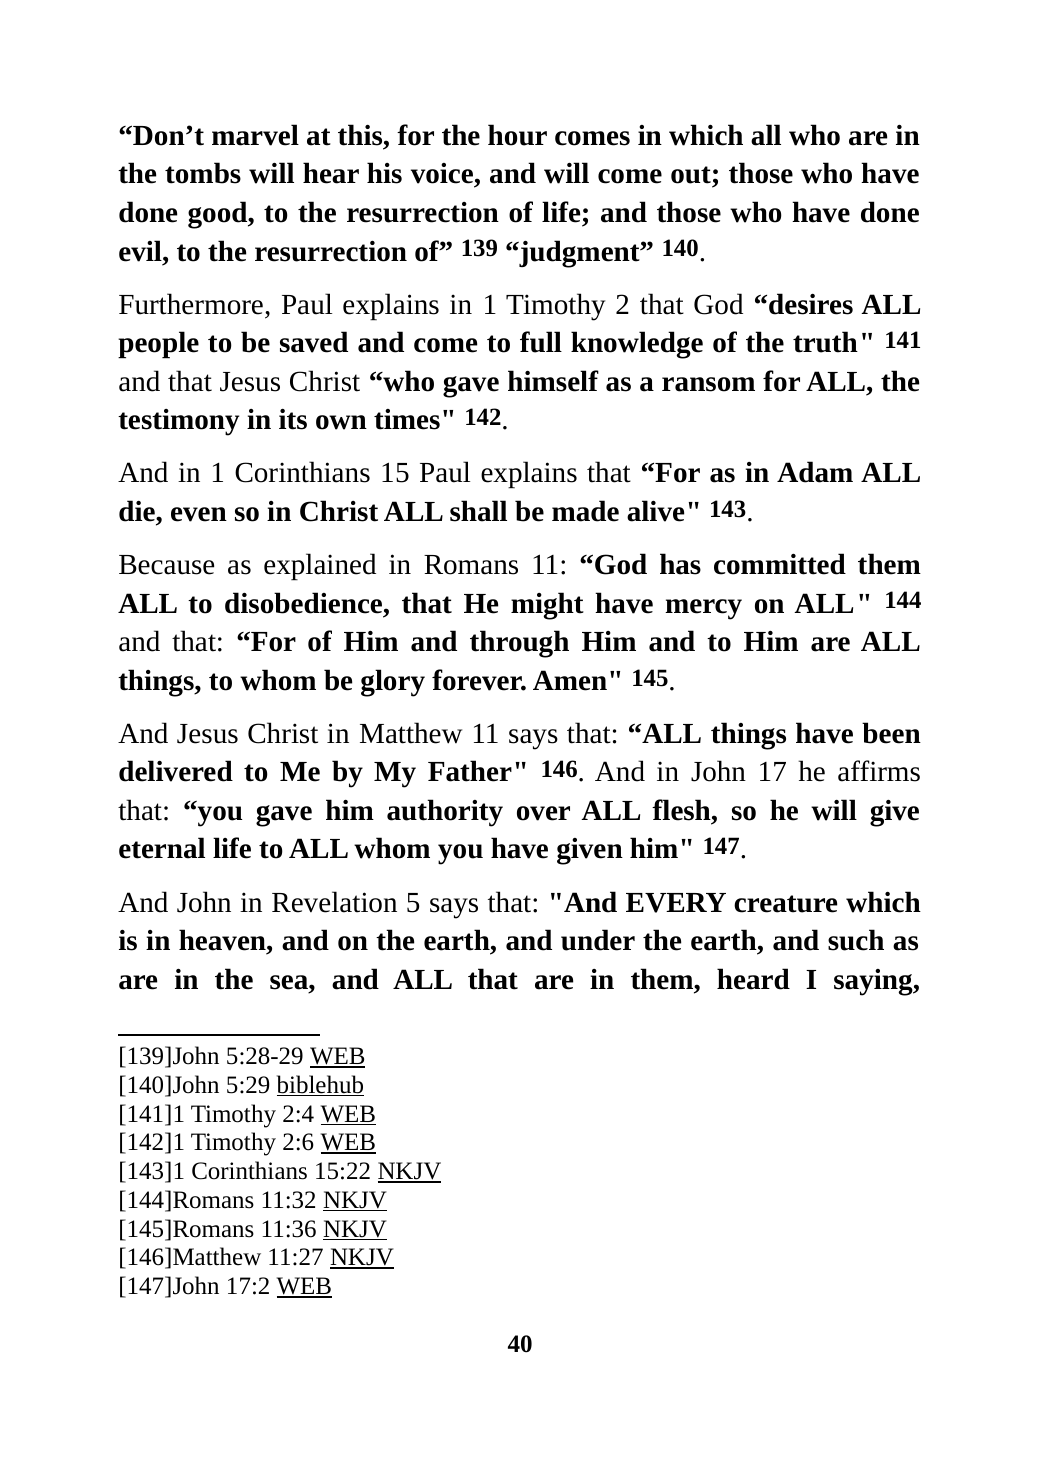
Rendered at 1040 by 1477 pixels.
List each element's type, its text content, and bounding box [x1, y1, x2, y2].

text Romans 11:36 NKJV [118, 1214, 921, 1242]
text Because as explained in Romans 11: “God has committed them ALL to disobedience, that He might have mercy on ALL" and that: “For of Him and through Him and to Him are ALL things, to whom be glory forever. Amen" . [118, 547, 921, 696]
text John 5:28-29 WEB [118, 1041, 921, 1070]
text Romans 11:32 NKJV [118, 1185, 921, 1214]
text And John in Revelation 5 says that: "And EVERY creature which is in heaven, and on the earth, and under the earth, and such as are in the sea, and ALL that are in them, heard I saying, [118, 885, 921, 995]
text 1 Timothy 2:6 WEB [118, 1127, 921, 1156]
text John 17:2 WEB [118, 1271, 921, 1300]
text 1 Corinthians 15:22 NKJV [118, 1156, 921, 1185]
text And in 1 Corinthians 15 Paul explains that “For as in Adam ALL die, even so in Christ ALL shall be made alive" . [118, 456, 921, 528]
text Furthermore, Paul explains in 1 Timothy 2 that God “desires ALL people to be saved and come to full knowledge of the truth" and that Jesus Christ “who gave himself as a ransom for ALL, the testimony in its own times" . [118, 287, 921, 436]
text Matthew 11:27 NKJV [118, 1242, 921, 1271]
text “Don’t marvel at this, for the hour comes in which all who are in the tombs will hear his voice, and will come out; those who have done good, to the resurrection of life; and those who have done evil, to the resurrection of” “judgment” . [118, 118, 921, 267]
text And Jesus Christ in Matthew 11 says that: “ALL things have been delivered to Me by My Father" . And in John 17 he affirms that: “you gave him authority over ALL flesh, so he will give eternal life to ALL whom you have given him" . [118, 716, 921, 865]
text John 5:29 biblehub [118, 1070, 921, 1099]
text 1 Timothy 2:4 WEB [118, 1099, 921, 1127]
